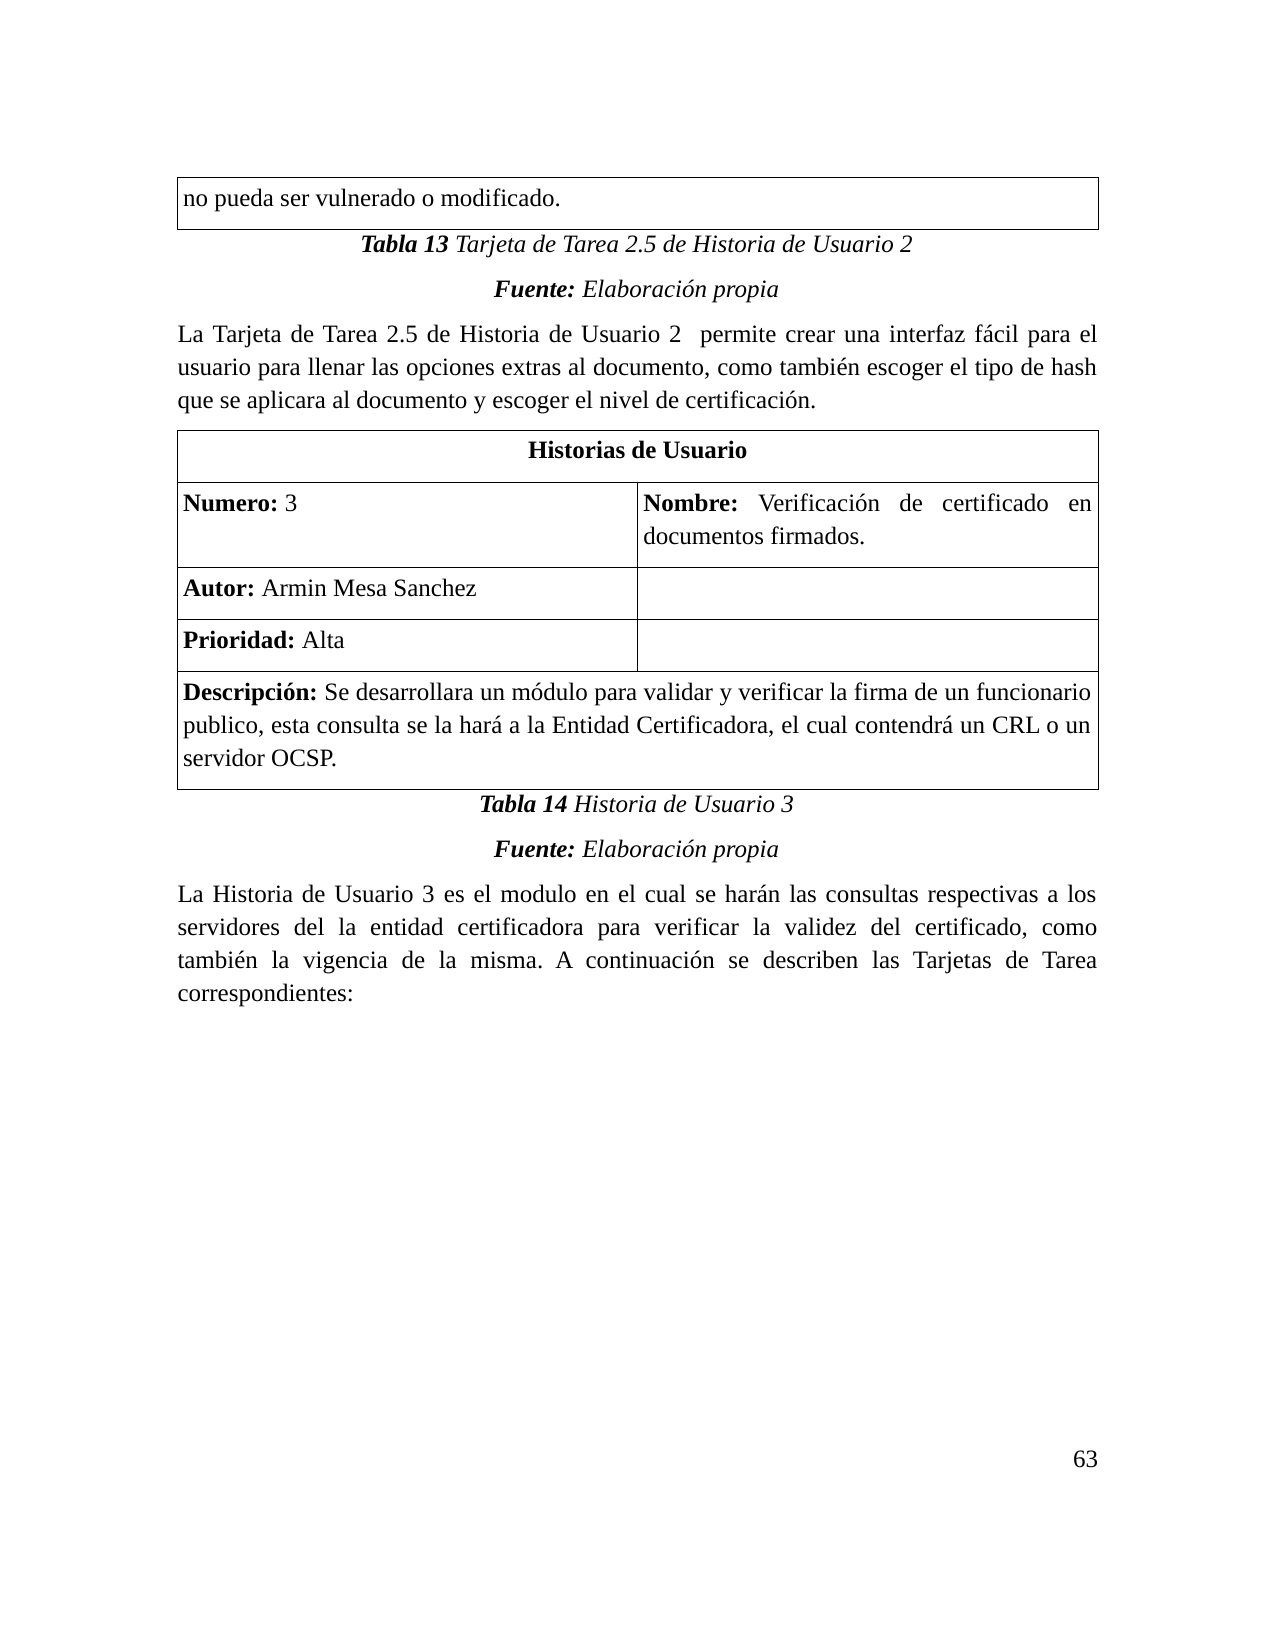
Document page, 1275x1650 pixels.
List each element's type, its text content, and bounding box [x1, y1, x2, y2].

text Tabla 14 Historia de Usuario 3 [177, 790, 1098, 818]
table_cell Descripción: Se desarrollara un módulo para validar y verificar la firma de un funcionario publico, esta consulta se la hará a la Entidad Certificadora, el cual contendrá un CRL o un servidor OCSP. [178, 672, 1098, 789]
text La Historia de Usuario 3 es el modulo en el cual se harán las consultas respectivas a los servidores del la entidad certificadora para verificar la validez del certificado, como también la vigencia de la misma. A continuación se describen las Tarjetas de Tarea correspondientes: [177, 879, 1098, 1007]
text Fuente: Elaboración propia [177, 834, 1098, 863]
text Fuente: Elaboración propia [177, 274, 1098, 303]
table_cell [638, 568, 1098, 619]
text Tabla 13 Tarjeta de Tarea 2.5 de Historia de Usuario 2 [177, 230, 1098, 258]
table_cell Autor: Armin Mesa Sanchez [178, 568, 637, 619]
text La Tarjeta de Tarea 2.5 de Historia de Usuario 2 permite crear una interfaz fácil para el usuario para llenar las opciones extras al documento, como también escoger el tipo de hash que se aplicara al documento y escoger el nivel de certificación. [177, 319, 1098, 414]
table_cell [638, 620, 1098, 671]
table_cell no pueda ser vulnerado o modificado. [178, 178, 1098, 229]
table_cell Prioridad: Alta [178, 620, 637, 671]
table_header Historias de Usuario [178, 431, 1098, 482]
table_cell Nombre: Verificación de certificado en documentos firmados. [638, 483, 1098, 567]
table_cell Numero: 3 [178, 483, 637, 567]
